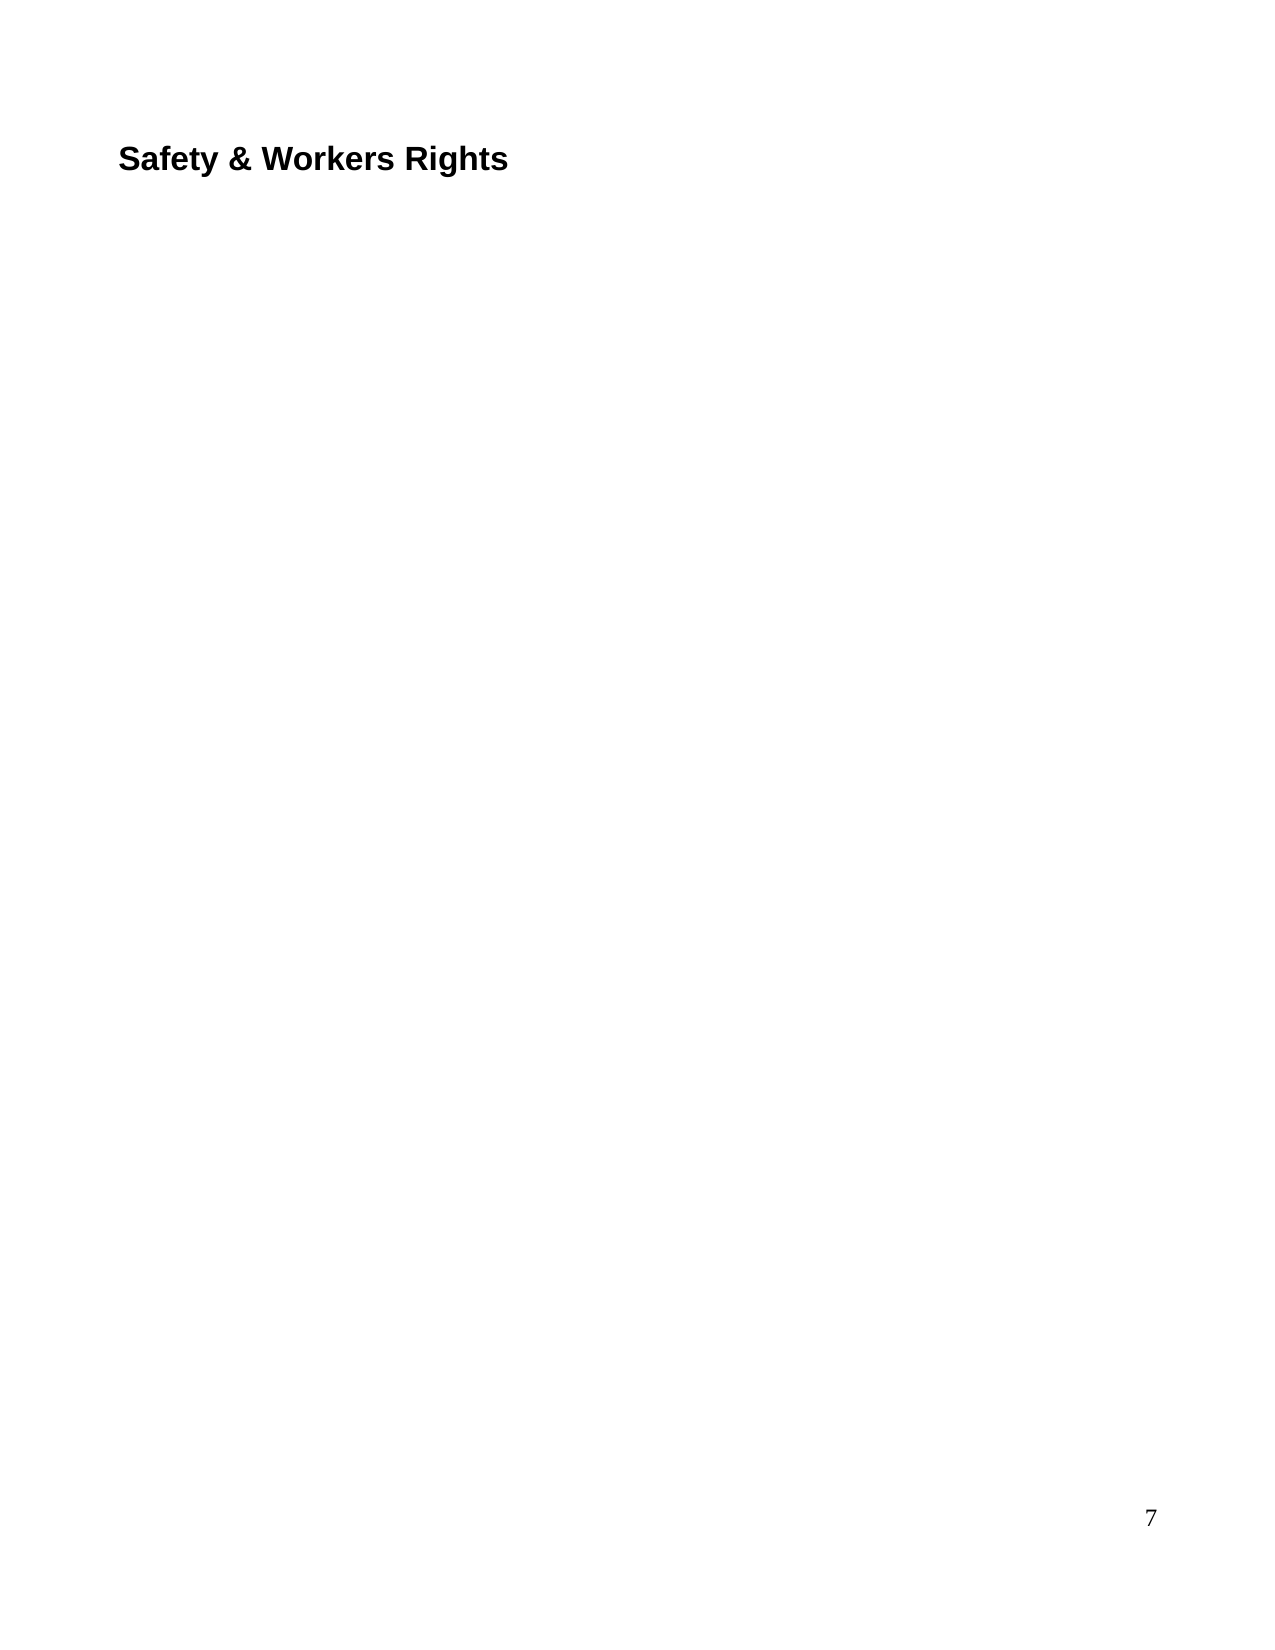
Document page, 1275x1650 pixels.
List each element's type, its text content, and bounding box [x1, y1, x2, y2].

subtitle Safety & Workers Rights [118, 139, 1157, 178]
